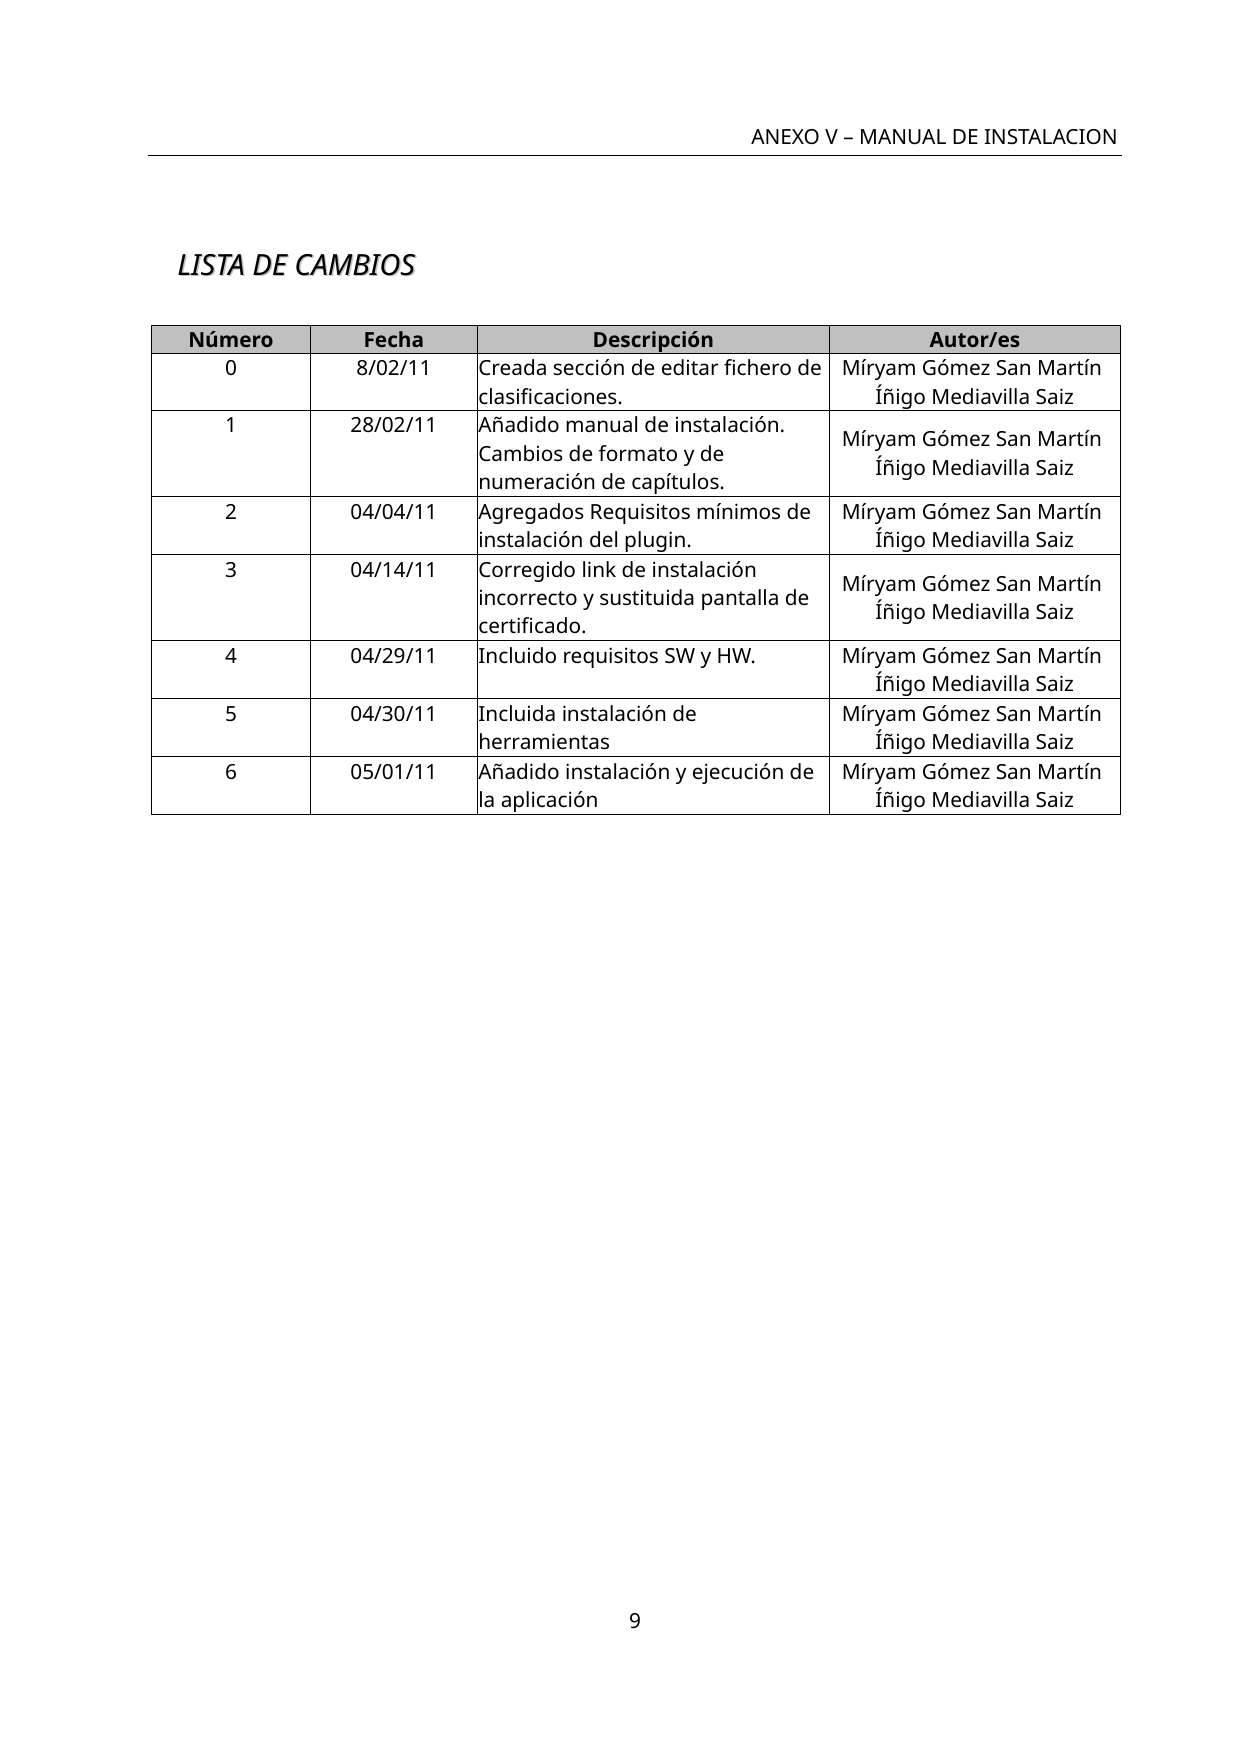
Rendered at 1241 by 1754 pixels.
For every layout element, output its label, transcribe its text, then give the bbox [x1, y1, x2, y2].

subtitle Lista de cambios [177, 244, 1122, 284]
table_cell Míryam Gómez San Martín Íñigo Mediavilla Saiz [830, 699, 1120, 756]
table_cell 01/05/11 [311, 757, 477, 814]
table_header Número [152, 326, 310, 353]
table_header Autor/es [830, 326, 1120, 353]
table_cell 29/04/11 [311, 641, 477, 698]
table_cell Míryam Gómez San Martín Íñigo Mediavilla Saiz [830, 641, 1120, 698]
table_cell 3 [152, 555, 310, 640]
table_cell 1 [152, 411, 310, 496]
table_cell Míryam Gómez San Martín Íñigo Mediavilla Saiz [830, 757, 1120, 814]
table_cell 14/04/11 [311, 555, 477, 640]
table_cell Míryam Gómez San Martín Íñigo Mediavilla Saiz [830, 555, 1120, 640]
table_cell Creada sección de editar fichero de clasificaciones. [478, 354, 829, 410]
table_cell 5 [152, 699, 310, 756]
table_cell Míryam Gómez San Martín Íñigo Mediavilla Saiz [830, 497, 1120, 554]
table_cell Incluido requisitos SW y HW. [478, 641, 829, 698]
table_cell Corregido link de instalación incorrecto y sustituida pantalla de certificado. [478, 555, 829, 640]
table_cell Añadido manual de instalación. Cambios de formato y de numeración de capítulos. [478, 411, 829, 496]
table_cell 2 [152, 497, 310, 554]
table_cell 6 [152, 757, 310, 814]
table_cell 30/04/11 [311, 699, 477, 756]
table_header Fecha [311, 326, 477, 353]
table_cell 04/04/11 [311, 497, 477, 554]
table_cell 8/02/11 [311, 354, 477, 410]
table_cell 4 [152, 641, 310, 698]
table_cell 0 [152, 354, 310, 410]
table_cell Añadido instalación y ejecución de la aplicación [478, 757, 829, 814]
table_cell Míryam Gómez San Martín Íñigo Mediavilla Saiz [830, 354, 1120, 410]
table_cell Agregados Requisitos mínimos de instalación del plugin. [478, 497, 829, 554]
table_cell 28/02/11 [311, 411, 477, 496]
table_cell Incluida instalación de herramientas [478, 699, 829, 756]
table_header Descripción [478, 326, 829, 353]
table_cell Míryam Gómez San Martín Íñigo Mediavilla Saiz [830, 411, 1120, 496]
